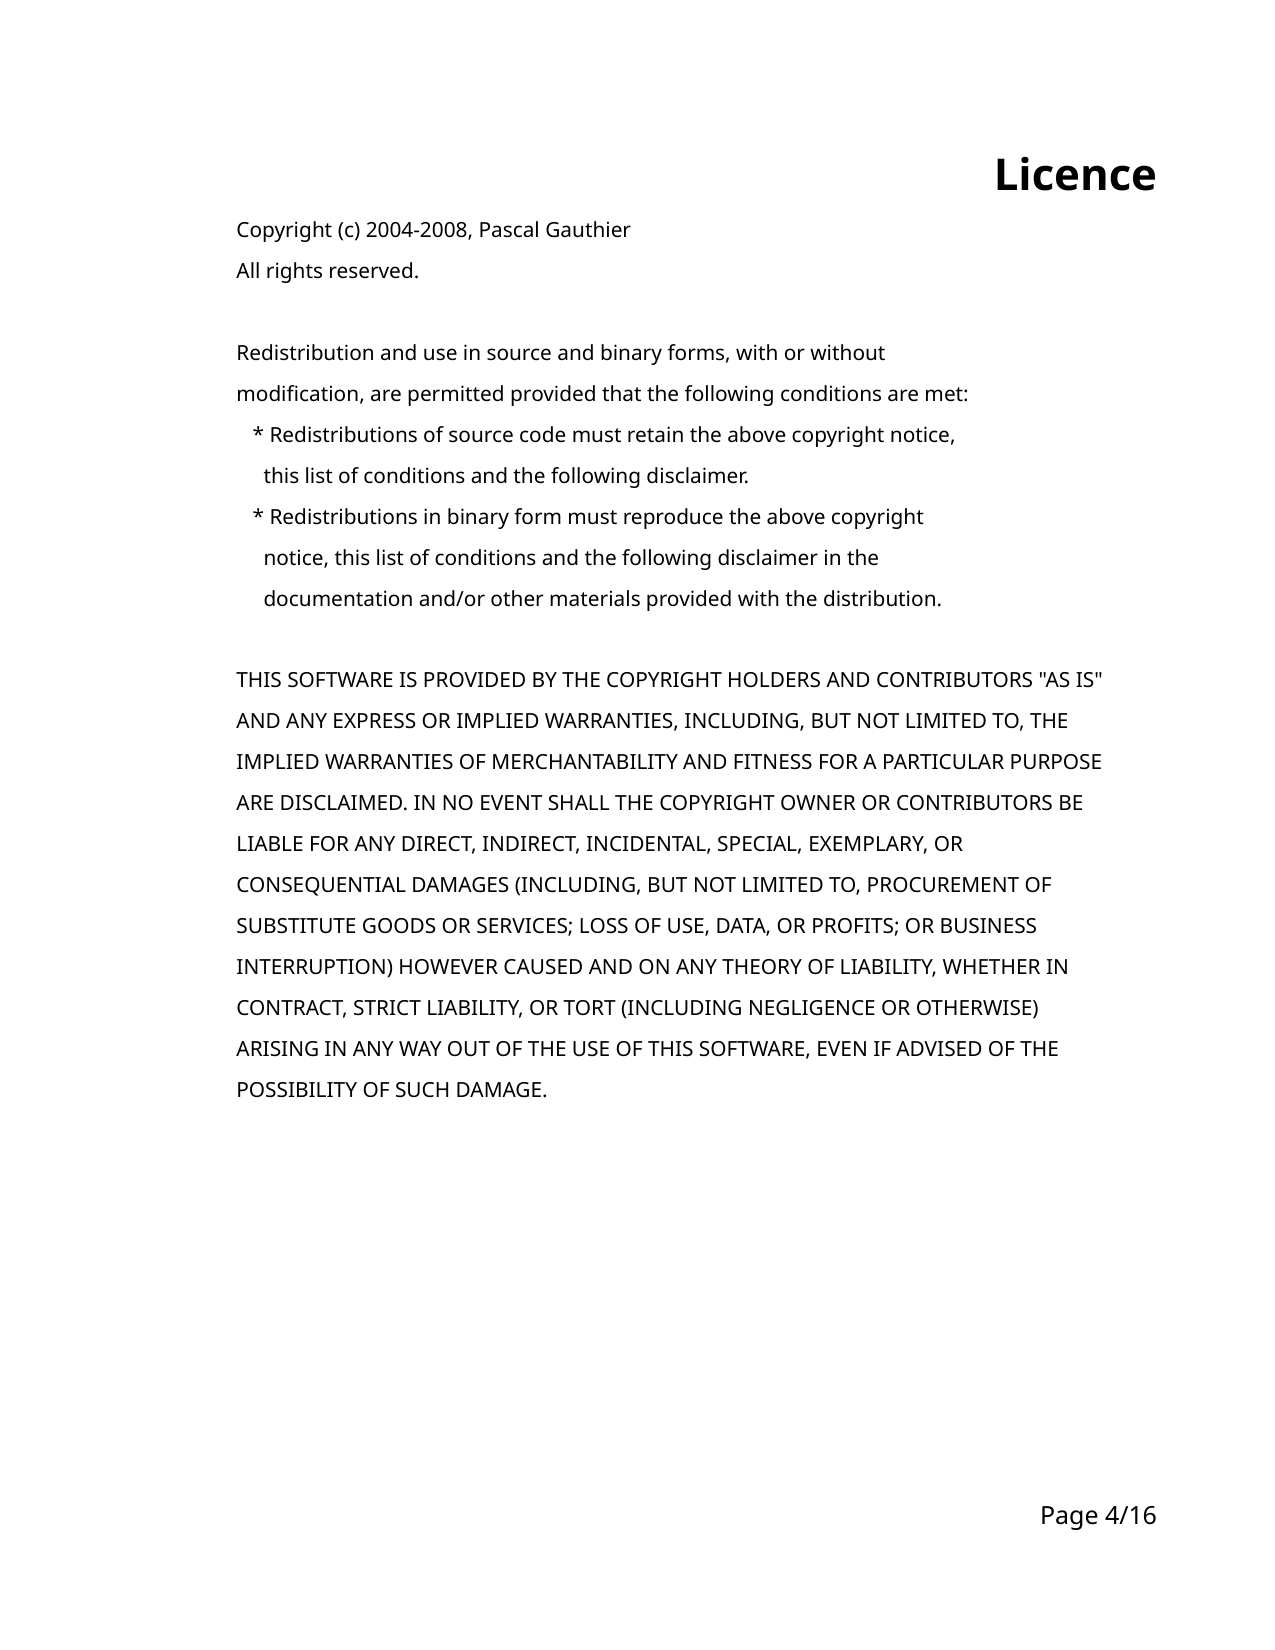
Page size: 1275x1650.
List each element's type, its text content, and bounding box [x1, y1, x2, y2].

text modification, are permitted provided that the following conditions are met: [236, 379, 1157, 407]
text CONSEQUENTIAL DAMAGES (INCLUDING, BUT NOT LIMITED TO, PROCUREMENT OF [236, 870, 1157, 899]
text ARISING IN ANY WAY OUT OF THE USE OF THIS SOFTWARE, EVEN IF ADVISED OF THE [236, 1034, 1157, 1062]
text All rights reserved. [236, 256, 1157, 284]
text this list of conditions and the following disclaimer. [236, 461, 1157, 489]
text * Redistributions in binary form must reproduce the above copyright [236, 502, 1157, 530]
text Copyright (c) 2004-2008, Pascal Gauthier [236, 215, 1157, 244]
text * Redistributions of source code must retain the above copyright notice, [236, 420, 1157, 448]
text POSSIBILITY OF SUCH DAMAGE. [236, 1075, 1157, 1103]
text Redistribution and use in source and binary forms, with or without [236, 338, 1157, 366]
text AND ANY EXPRESS OR IMPLIED WARRANTIES, INCLUDING, BUT NOT LIMITED TO, THE [236, 706, 1157, 735]
text THIS SOFTWARE IS PROVIDED BY THE COPYRIGHT HOLDERS AND CONTRIBUTORS "AS IS" [236, 666, 1157, 694]
text documentation and/or other materials provided with the distribution. [236, 584, 1157, 612]
text LIABLE FOR ANY DIRECT, INDIRECT, INCIDENTAL, SPECIAL, EXEMPLARY, OR [236, 829, 1157, 858]
text notice, this list of conditions and the following disclaimer in the [236, 543, 1157, 571]
text ARE DISCLAIMED. IN NO EVENT SHALL THE COPYRIGHT OWNER OR CONTRIBUTORS BE [236, 788, 1157, 817]
text IMPLIED WARRANTIES OF MERCHANTABILITY AND FITNESS FOR A PARTICULAR PURPOSE [236, 747, 1157, 776]
subtitle Licence [118, 143, 1157, 203]
text CONTRACT, STRICT LIABILITY, OR TORT (INCLUDING NEGLIGENCE OR OTHERWISE) [236, 993, 1157, 1021]
text SUBSTITUTE GOODS OR SERVICES; LOSS OF USE, DATA, OR PROFITS; OR BUSINESS [236, 911, 1157, 939]
text INTERRUPTION) HOWEVER CAUSED AND ON ANY THEORY OF LIABILITY, WHETHER IN [236, 952, 1157, 981]
